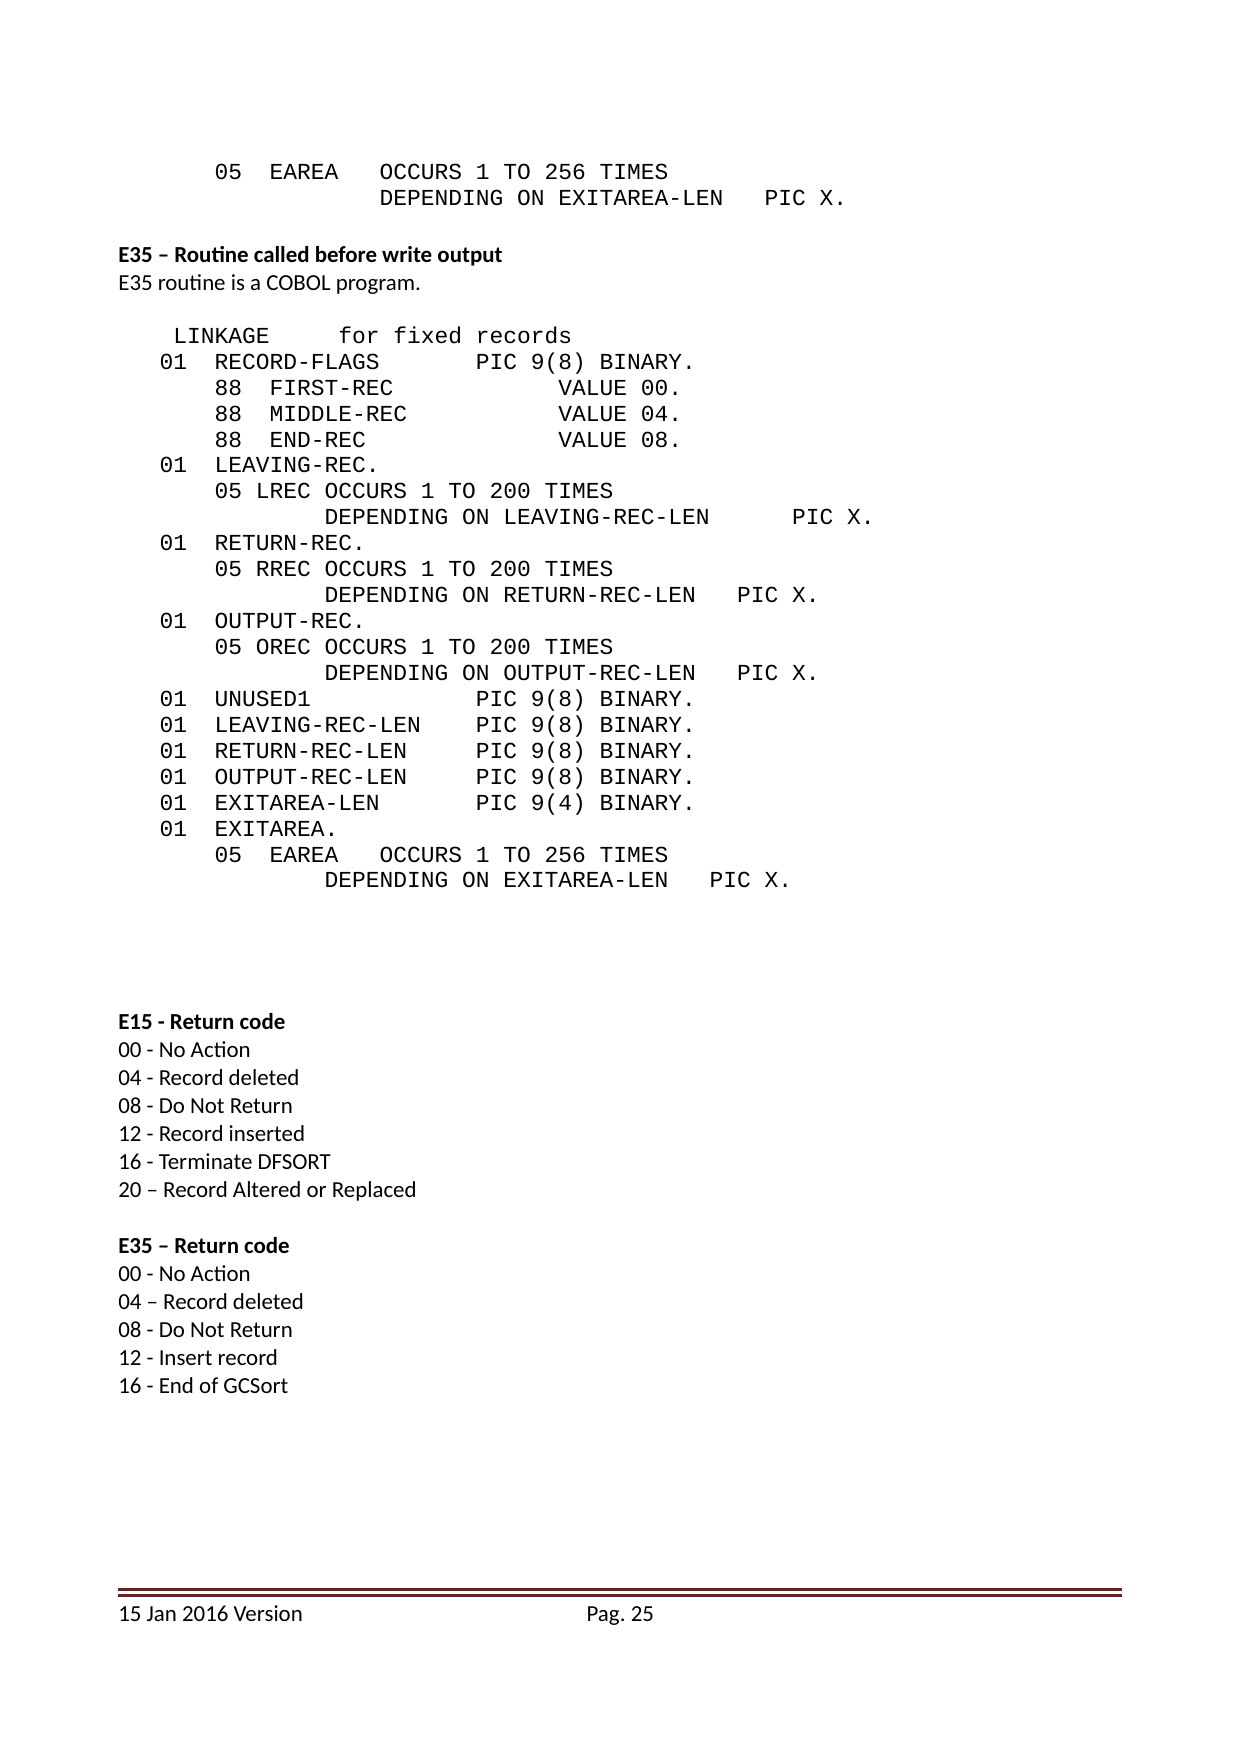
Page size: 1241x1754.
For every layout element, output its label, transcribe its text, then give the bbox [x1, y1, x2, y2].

text 05 EAREA OCCURS 1 TO 256 TIMES [118, 843, 1122, 869]
text 05 EAREA OCCURS 1 TO 256 TIMES [118, 160, 1122, 186]
text 01 LEAVING-REC. [118, 454, 1122, 480]
text 00 - No Action [118, 1035, 1122, 1063]
text DEPENDING ON LEAVING-REC-LEN PIC X. [118, 506, 1122, 532]
text 01 EXITAREA-LEN PIC 9(4) BINARY. [118, 791, 1122, 817]
text 08 - Do Not Return [118, 1091, 1122, 1119]
text 01 RETURN-REC-LEN PIC 9(8) BINARY. [118, 739, 1122, 765]
text 01 EXITAREA. [118, 817, 1122, 843]
text 16 - End of GCSort [118, 1371, 1122, 1399]
text 05 RREC OCCURS 1 TO 200 TIMES [118, 558, 1122, 583]
text 04 – Record deleted [118, 1287, 1122, 1315]
text 01 OUTPUT-REC-LEN PIC 9(8) BINARY. [118, 765, 1122, 791]
text 01 LEAVING-REC-LEN PIC 9(8) BINARY. [118, 713, 1122, 739]
text LINKAGE for fixed records [118, 324, 1122, 350]
text E35 – Routine called before write output [118, 240, 1122, 268]
text 16 - Terminate DFSORT [118, 1147, 1122, 1175]
text DEPENDING ON RETURN-REC-LEN PIC X. [118, 583, 1122, 609]
text DEPENDING ON EXITAREA-LEN PIC X. [118, 869, 1122, 895]
text 88 FIRST-REC VALUE 00. [118, 376, 1122, 402]
text 88 MIDDLE-REC VALUE 04. [118, 402, 1122, 428]
text DEPENDING ON EXITAREA-LEN PIC X. [118, 186, 1122, 212]
text E35 – Return code [118, 1231, 1122, 1259]
text 00 - No Action [118, 1259, 1122, 1287]
text 88 END-REC VALUE 08. [118, 428, 1122, 454]
text 01 RECORD-FLAGS PIC 9(8) BINARY. [118, 350, 1122, 376]
text 12 - Record inserted [118, 1119, 1122, 1147]
text 01 UNUSED1 PIC 9(8) BINARY. [118, 687, 1122, 713]
text 01 RETURN-REC. [118, 532, 1122, 558]
text 20 – Record Altered or Replaced [118, 1175, 1122, 1203]
text E35 routine is a COBOL program. [118, 268, 1122, 296]
text 08 - Do Not Return [118, 1315, 1122, 1343]
text 05 LREC OCCURS 1 TO 200 TIMES [118, 480, 1122, 506]
text 04 - Record deleted [118, 1063, 1122, 1091]
text 12 - Insert record [118, 1343, 1122, 1371]
text 05 OREC OCCURS 1 TO 200 TIMES [118, 635, 1122, 661]
text E15 - Return code [118, 1007, 1122, 1035]
text DEPENDING ON OUTPUT-REC-LEN PIC X. [118, 661, 1122, 687]
text 01 OUTPUT-REC. [118, 609, 1122, 635]
